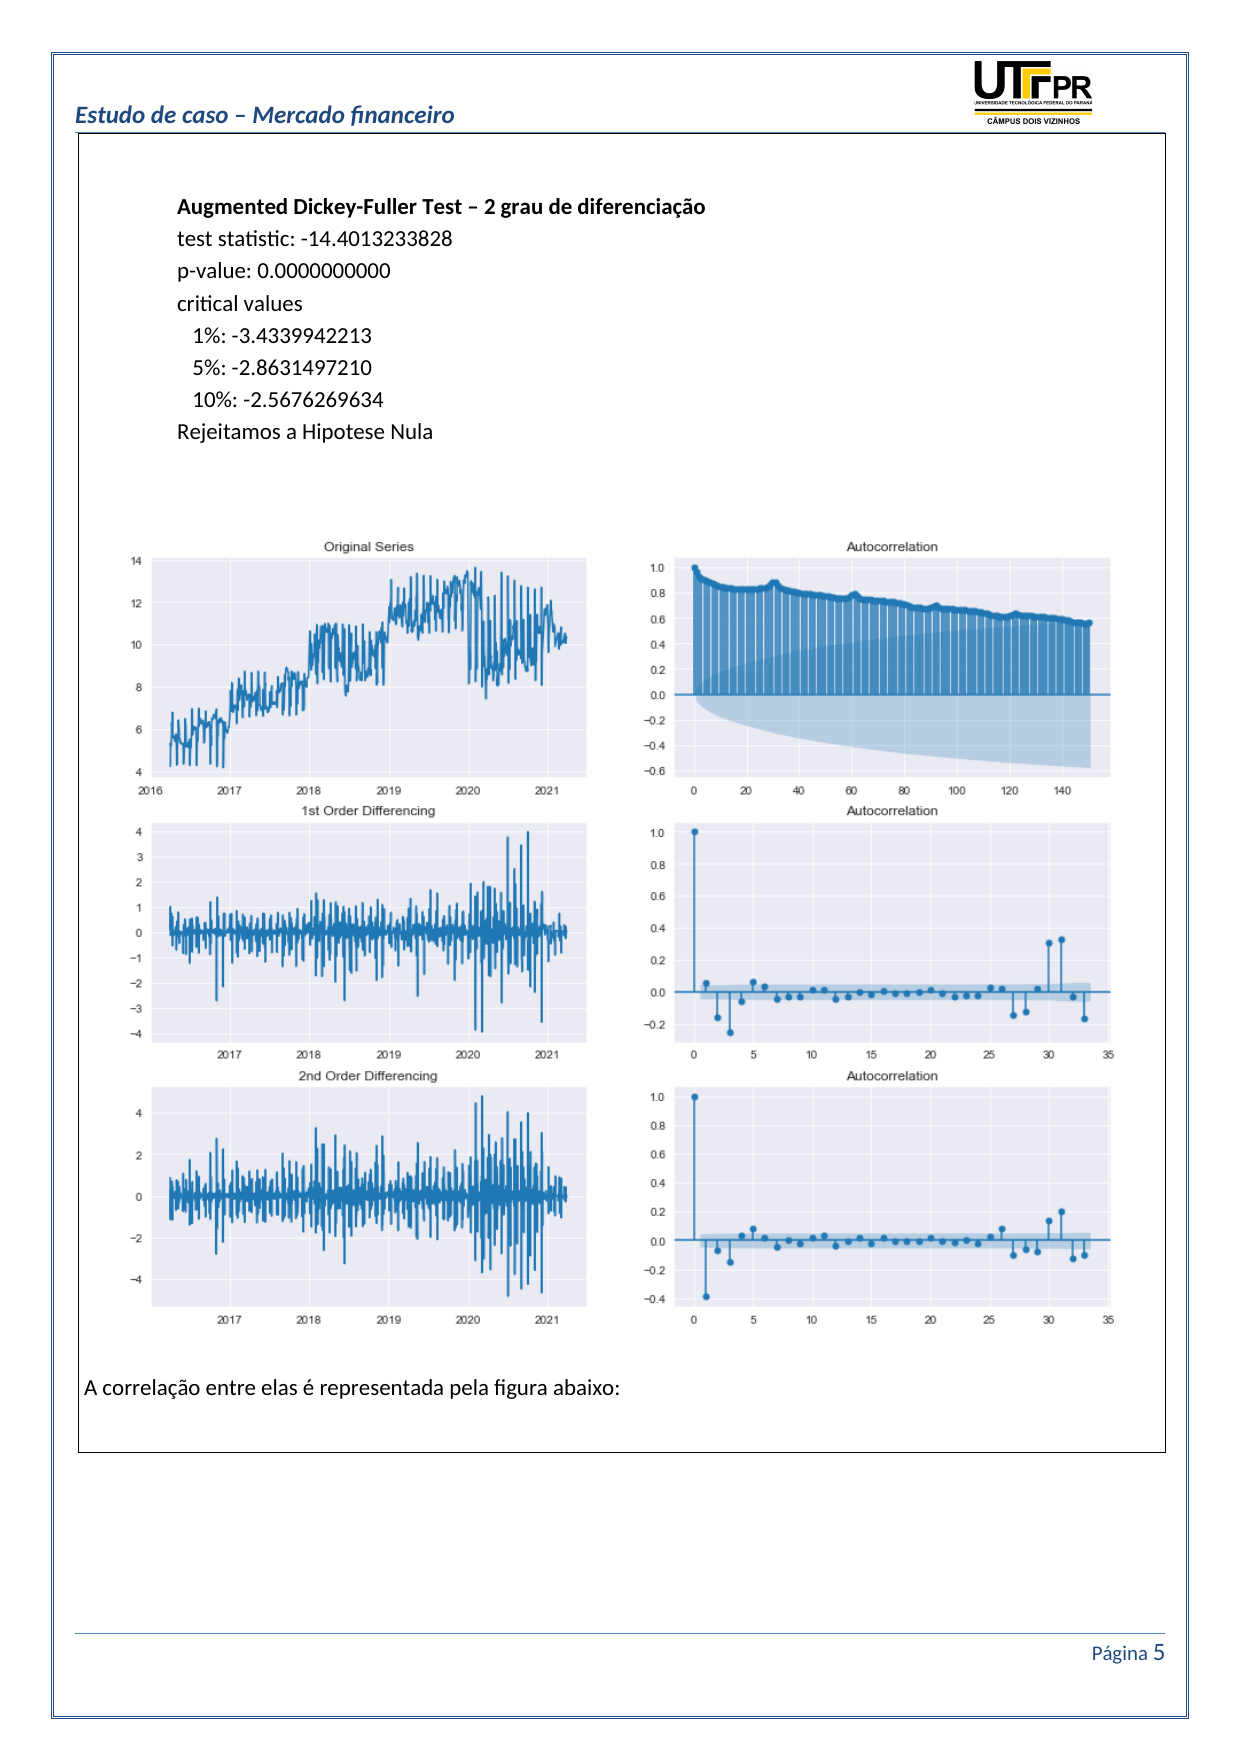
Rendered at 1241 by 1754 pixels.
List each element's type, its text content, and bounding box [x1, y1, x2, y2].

picture [121, 534, 1122, 1333]
table_header Resultado preliminar da solução do problema Qual método foi aplicado e como (Metodologia) Os dados coletados são caracterizados por uma sequencia de valores que são dependentes das datas correspondentes a cada linha. Esse tipo de dado em que a ordem temporal é crucial para o entendimento das observações, além de possível presença de fatores como tendência e sazonalidade, caracterizam as chamadas séries temporais. Essa série temporal é da Itausa Investimentos Itau SA que é uma empresa sediada no Brasil com atividade principal no setor bancário. As atividades da Companhia estão divididas em dois segmentos de negócios: Financeiro e Industrial. A divisão Financeiral concentra-se na gestão do Itau Unibanco Holding SA, uma instituição bancária que oferece produtos e serviços financeiros, como empréstimos, cartões de crédito, contas correntes, apólices de seguros, ferramentas de investimento, corretagem de valores mobiliários, consultoria de tesouraria e investimentos para clientes individuais e empresas. A divisão Industrial é responsável pela operação da Itautec SA, que fabrica equipamentos de automação comercial e bancária, além de prestar serviços de tecnologia da informação (TI); Duratex SA, que produz painéis de madeira, louças sanitárias e metais sanitários, e Alpargatas, que produz calçados sob as marcas Juntas, Havaianas e Dupe, entre outros. As etapas da modelagem foram as seguintes: Indentificação da variável target – “Último” que foi o valor de fechamento do dia Identificação do modelo Inclusão de novas variáveis Estimação dos parâmetros Análise da adequação do modelo Inclusão das variáveis exógenas (que podem interferir em outra) Previsão e validação Considerando esse domínio temporal e os fatores citados, a modelagem da informação de fechamento do valor da ação Itausa foi avaliado pelo método Sarimax que explica a variável dependente pela combinação das variáveis exógenas e suas defasagens com defasagens da variável dependente, com os seguintes parâmetros : p é o número de defasagens da série (parte autorregressiva) não sazonal ou estacionária d é a ordem de diferenciação não sazonal para alcançar estacionariedade q é ordem não sazonal de médias móveis P é ordem da parte autorregressiva sazonal D é ordem da parte de diferenciação sazonal Q é ordem da parte sazonal de médias móveis Além das variáveis contidas no conjunto de dados de origem, foram inclusas as seguintes variáveis exógenas: Covid, Mês, Quadrimestre, Dia_da_semana, CriticalCovid. Análise de estacionariedade indica que a nossa série temporal pode ser predita a partir de um grau de diferenciação. A correlação entre elas é representada pela figura abaixo: Desta forma, utilizamos como variáveis exógenas ao modelo as variáveis Covid e CriticalCovid como parte do modelo de previsão. Os critérios de avaliação do Sarimax foram: RMSE que é raiz do erro quadrático médio; ME que é o erro médio; MAE que é o erro médio absoluto; MAPE é o erro de percentual médio absoluta e MPE que é o erro percentual médio. Foi implementado em python o autosarimax para otimizar a busca dos melhores parâmetros (força bruta) utilizando variáveis exógenas e também sem variáveis exógenas, que retorna os 5 melhores resultados conforme os critérios de BIC, AIC e RMSE. O dataframe de treinamento utilizado foi de 130 pontos de dados e teste de 7 pontos. Os resultados obtidos foram: Com exog: Sem exog: Os parâmetros escolhidos foram order=(2,0,1) e seasonal_order=(2,0,2,12) com as metricas de performance de MAPE 98 % e RMSE de 0,33. Avaliamos também um outro método com objetivo de tentar uma relação diferente entre as variáveis exógenas e a variável dependente. As redes neurais artificiais (RNA) são estruturas baseadas em neurônios artificiais que possuem comportamento similar à rede de neurônios do cérebro humano. De uma forma resumida, o treinamento de RNA ocorre algumas vezes, esta quantidade é pré derterminada como um hiperparâmetro chamado “epoch” , a cada repetição do treino um peso é atribuído às variáveis envolvidas. Esse processo é sempre numa única direção (feed-forward). As redes neurais recorrentes (RNN) são métodos mais complexos pela capacidade de usar informações obtidas num passo anterior durante o treino até que a saída esperada seja gerada. Para séries temporais está disponível uma arquitetura específica de RNN chamada LSTM (long short-term memory) que é rede neural de curto e longo prazo que usam estruturas chamadas “gates”. A grande vantagem das LSTM é que a informação flui entre diversas camadas o que facilita análise de dados sequenciais. O problema proposto foi resolvido? Se sim: apresentar os resultados Se não: apresentar quais seriam os próximos passos para a solução Conclusão e/ou considerações Neste estudo para previsão de valores de ações, implementamos o autosarimax para otimização força bruta dos melhores parâmetros de lags, diferenciação e media móvel sazonal. Apesar de conseguirmos encontrar os parâmetros ótimos com base no BIC, AIC e RMSE, este método demanda alta processamento e consumo de memória, demandando muito tempo de busca. Importante citar que nem sempre a melhor RMSE representa o melhor modelo, deve-se encontrar um equilibrio entre as métricas de performance do modelo de acordo com o nosso objetivo. Como próxima etapa, o desenvolvimento de uma nova busca por otimização de parâmetros será necessaria. Dois métodos iniciais foram identificados: Ant Colony Optimization Genetic Evolution [79, 134, 1165, 1452]
picture [974, 61, 1093, 124]
table_header Augmented Dickey-Fuller Test – 2 grau de diferenciação test statistic: -14.4013233828 p-value: 0.0000000000 critical values 1%: -3.4339942213 5%: -2.8631497210 10%: -2.5676269634 Rejeitamos a Hipotese Nula [177, 139, 999, 470]
